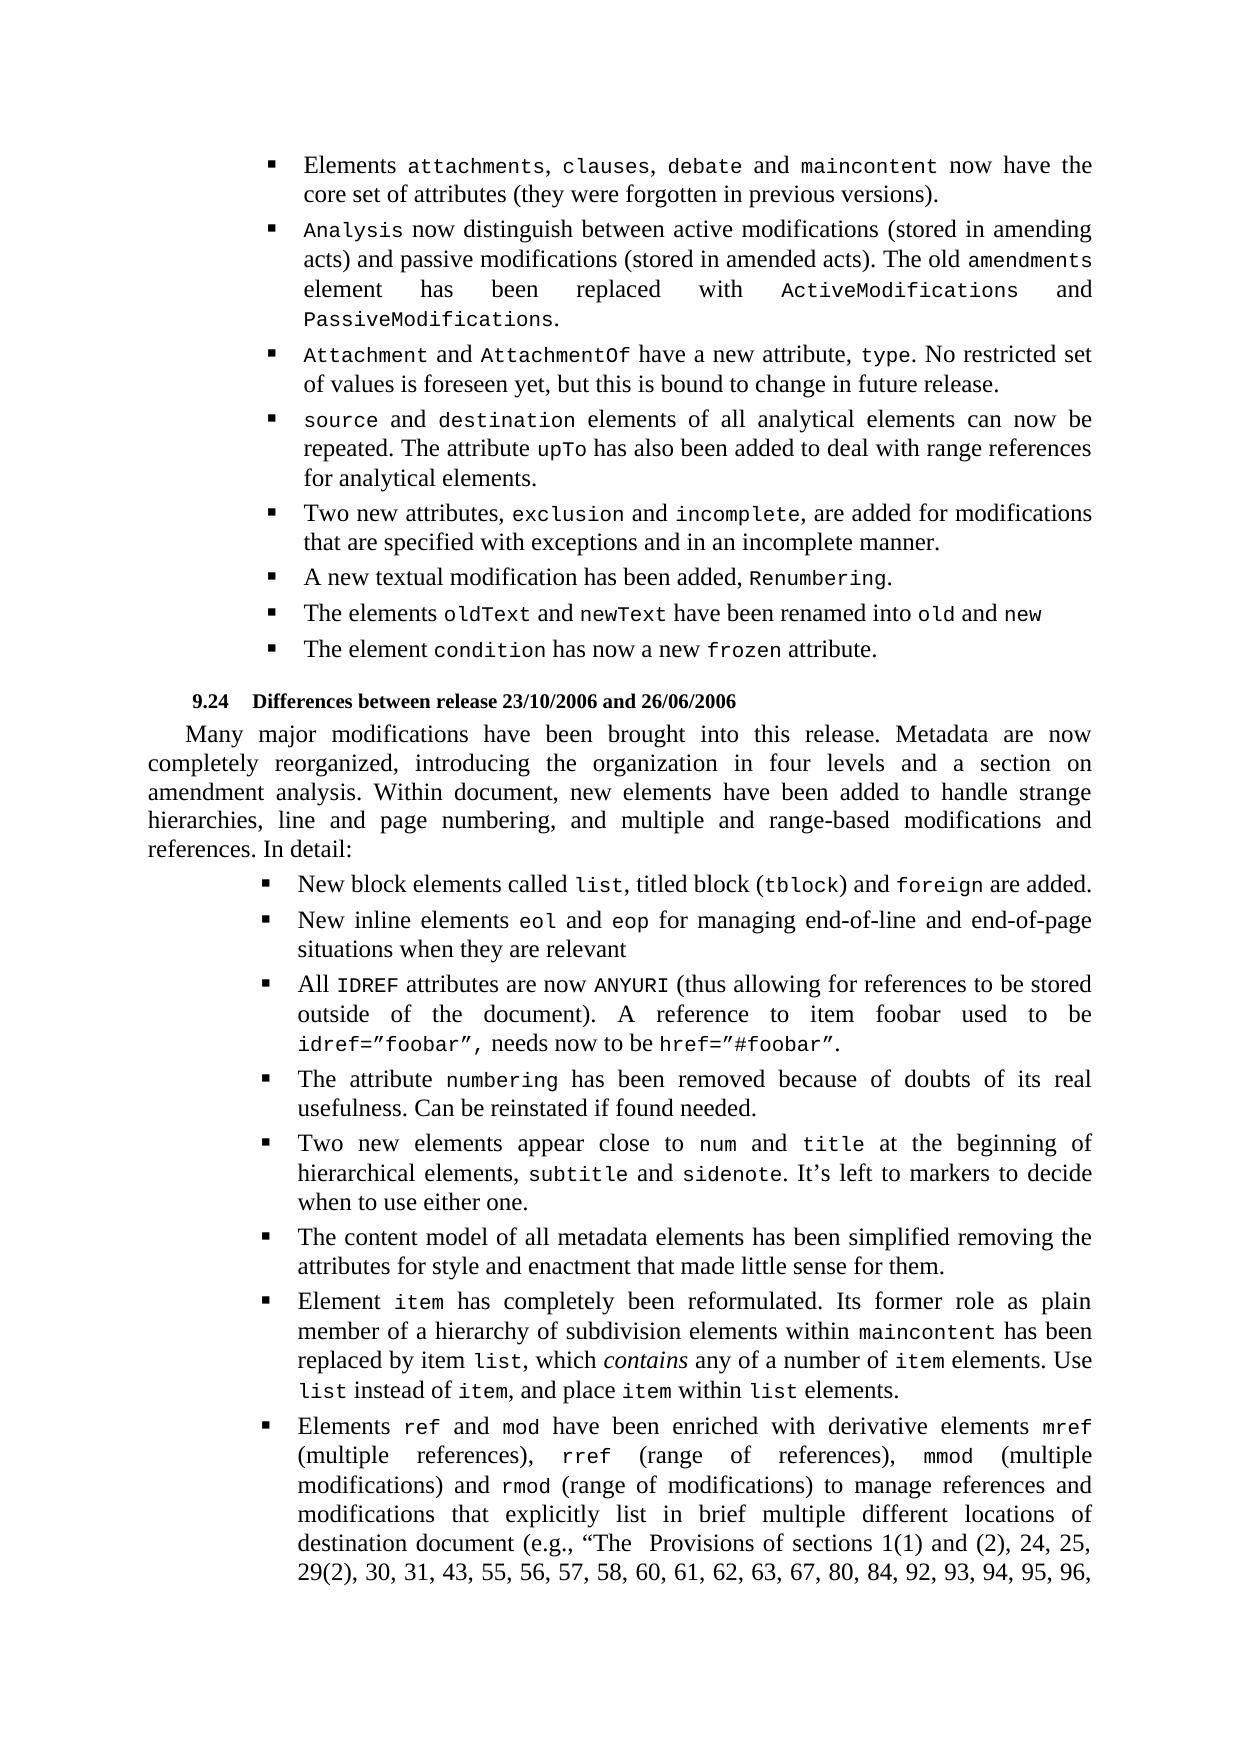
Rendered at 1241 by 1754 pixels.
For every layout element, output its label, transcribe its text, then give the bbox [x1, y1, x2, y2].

list All IDREF attributes are now ANYURI (thus allowing for references to be stored outside of the document). A reference to item foobar used to be idref=”foobar”, needs now to be href=”#foobar”. [260, 969, 1092, 1057]
list Two new elements appear close to num and title at the beginning of hierarchical elements, subtitle and sidenote. It’s left to markers to decide when to use either one. [260, 1128, 1092, 1216]
list Element item has completely been reformulated. Its former role as plain member of a hierarchy of subdivision elements within maincontent has been replaced by item list, which contains any of a number of item elements. Use list instead of item, and place item within list elements. [260, 1286, 1092, 1404]
list The elements oldText and newText have been renamed into old and new [266, 598, 1092, 628]
list source and destination elements of all analytical elements can now be repeated. The attribute upTo has also been added to deal with range references for analytical elements. [266, 404, 1092, 492]
list The content model of all metadata elements has been simplified removing the attributes for style and enactment that made little sense for them. [260, 1222, 1092, 1280]
list New inline elements eol and eop for managing end-of-line and end-of-page situations when they are relevant [260, 905, 1092, 963]
list Analysis now distinguish between active modifications (stored in amending acts) and passive modifications (stored in amended acts). The old amendments element has been replaced with ActiveModifications and PassiveModifications. [266, 214, 1092, 333]
list Two new attributes, exclusion and incomplete, are added for modifications that are specified with exceptions and in an incomplete manner. [266, 498, 1092, 556]
list The attribute numbering has been removed because of doubts of its real usefulness. Can be reinstated if found needed. [260, 1064, 1092, 1122]
text Many major modifications have been brought into this release. Metadata are now completely reorganized, introducing the organization in four levels and a section on amendment analysis. Within document, new elements have been added to handle strange hierarchies, line and page numbering, and multiple and range-based modifications and references. In detail: [148, 719, 1092, 863]
list New block elements called list, titled block (tblock) and foreign are added. [260, 869, 1092, 899]
list Attachment and AttachmentOf have a new attribute, type. No restricted set of values is foreseen yet, but this is bound to change in future release. [266, 339, 1092, 397]
subtitle Differences between release 23/10/2006 and 26/06/2006 [192, 689, 1092, 713]
list Elements ref and mod have been enriched with derivative elements mref (multiple references), rref (range of references), mmod (multiple modifications) and rmod (range of modifications) to manage references and modifications that explicitly list in brief multiple different locations of destination document (e.g., “The Provisions of sections 1(1) and (2), 24, 25, 29(2), 30, 31, 43, 55, 56, 57, 58, 60, 61, 62, 63, 67, 80, 84, 92, 93, 94, 95, 96, [260, 1411, 1092, 1586]
list A new textual modification has been added, Renumbering. [266, 562, 1092, 592]
list Elements attachments, clauses, debate and maincontent now have the core set of attributes (they were forgotten in previous versions). [266, 150, 1092, 208]
list The element condition has now a new frozen attribute. [266, 634, 1092, 664]
